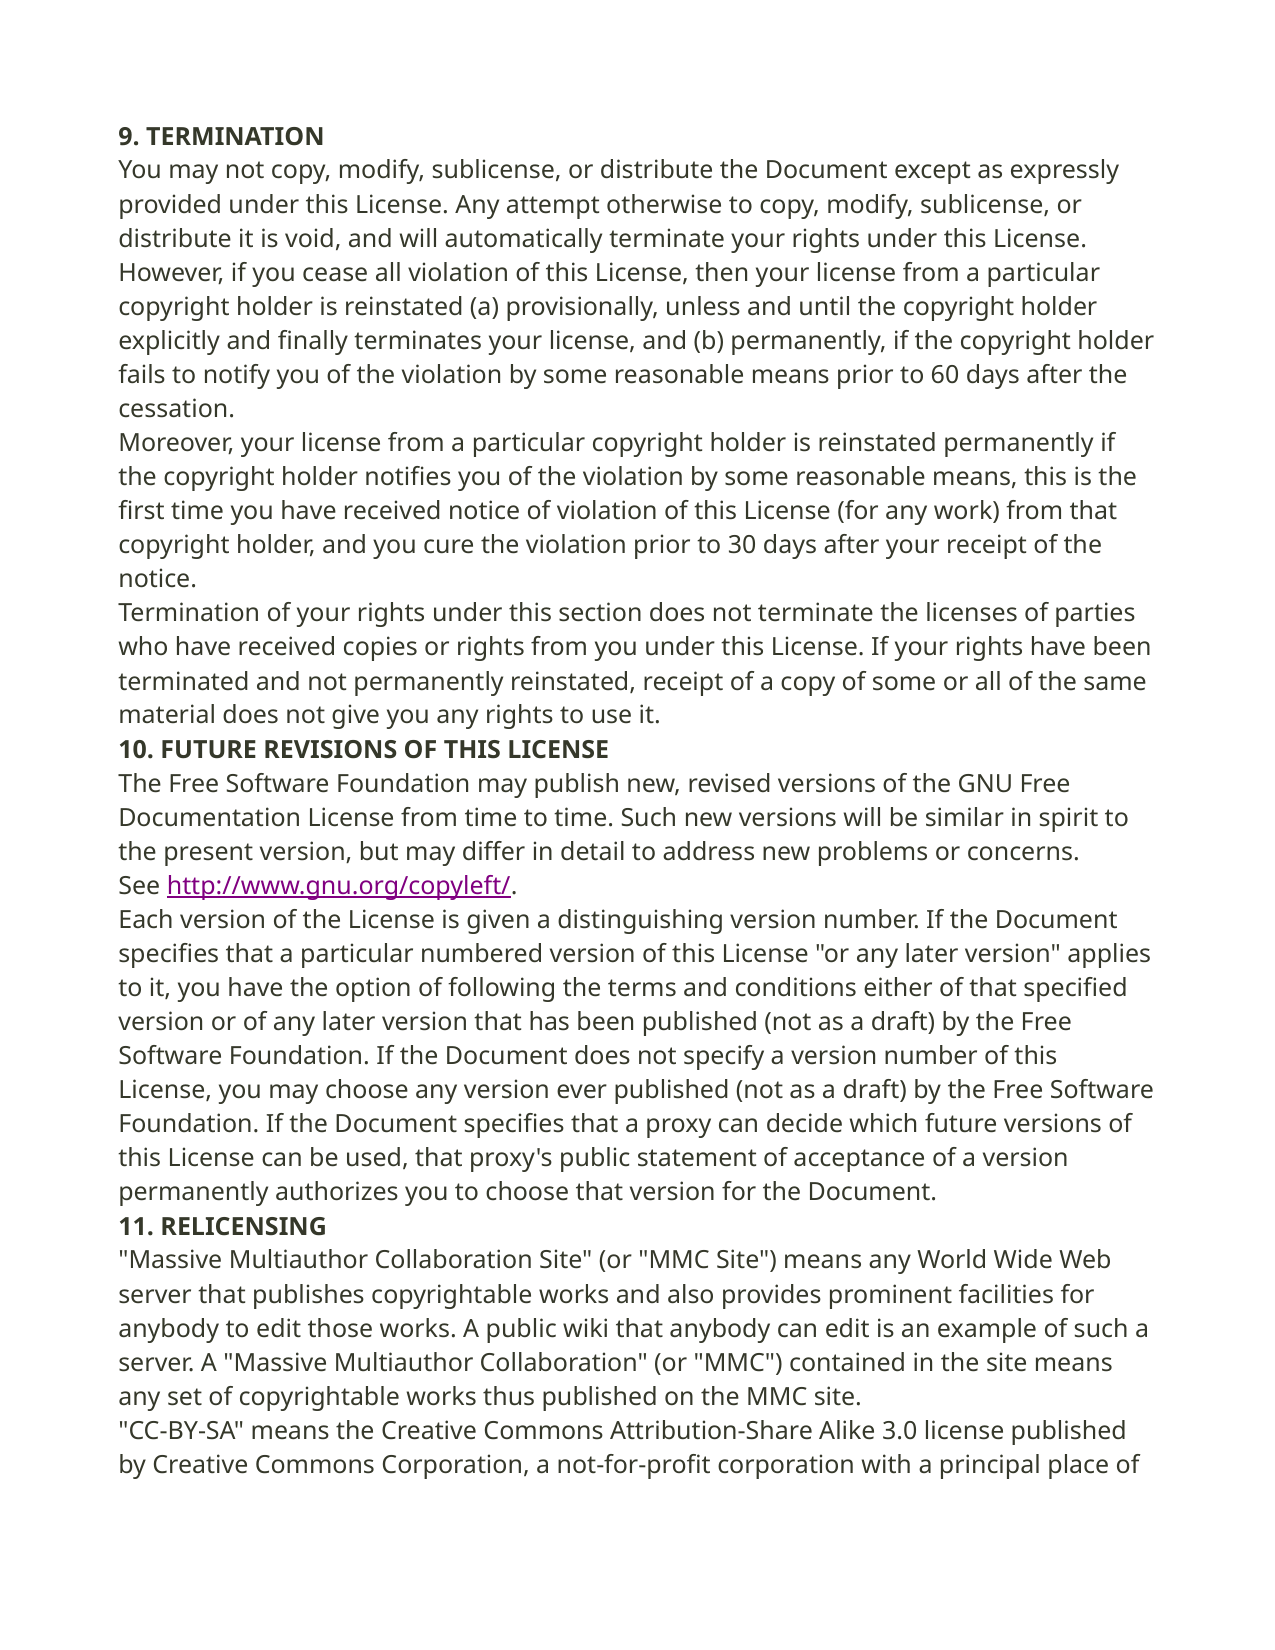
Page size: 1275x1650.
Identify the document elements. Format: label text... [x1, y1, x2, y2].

text You may not copy, modify, sublicense, or distribute the Document except as expressly provided under this License. Any attempt otherwise to copy, modify, sublicense, or distribute it is void, and will automatically terminate your rights under this License. [118, 152, 1157, 254]
subtitle 11. RELICENSING [118, 1208, 1157, 1242]
text "Massive Multiauthor Collaboration Site" (or "MMC Site") means any World Wide Web server that publishes copyrightable works and also provides prominent facilities for anybody to edit those works. A public wiki that anybody can edit is an example of such a server. A "Massive Multiauthor Collaboration" (or "MMC") contained in the site means any set of copyrightable works thus published on the MMC site. [118, 1242, 1157, 1412]
text However, if you cease all violation of this License, then your license from a particular copyright holder is reinstated (a) provisionally, unless and until the copyright holder explicitly and finally terminates your license, and (b) permanently, if the copyright holder fails to notify you of the violation by some reasonable means prior to 60 days after the cessation. [118, 254, 1157, 425]
text "CC-BY-SA" means the Creative Commons Attribution-Share Alike 3.0 license published by Creative Commons Corporation, a not-for-profit corporation with a principal place of [118, 1412, 1157, 1481]
text Moreover, your license from a particular copyright holder is reinstated permanently if the copyright holder notifies you of the violation by some reasonable means, this is the first time you have received notice of violation of this License (for any work) from that copyright holder, and you cure the violation prior to 30 days after your receipt of the notice. [118, 425, 1157, 595]
subtitle 10. FUTURE REVISIONS OF THIS LICENSE [118, 731, 1157, 765]
text Termination of your rights under this section does not terminate the licenses of parties who have received copies or rights from you under this License. If your rights have been terminated and not permanently reinstated, receipt of a copy of some or all of the same material does not give you any rights to use it. [118, 595, 1157, 731]
subtitle 9. TERMINATION [118, 118, 1157, 152]
text The Free Software Foundation may publish new, revised versions of the GNU Free Documentation License from time to time. Such new versions will be similar in spirit to the present version, but may differ in detail to address new problems or concerns. See http://www.gnu.org/copyleft/. [118, 765, 1157, 902]
text Each version of the License is given a distinguishing version number. If the Document specifies that a particular numbered version of this License "or any later version" applies to it, you have the option of following the terms and conditions either of that specified version or of any later version that has been published (not as a draft) by the Free Software Foundation. If the Document does not specify a version number of this License, you may choose any version ever published (not as a draft) by the Free Software Foundation. If the Document specifies that a proxy can decide which future versions of this License can be used, that proxy's public statement of acceptance of a version permanently authorizes you to choose that version for the Document. [118, 902, 1157, 1208]
